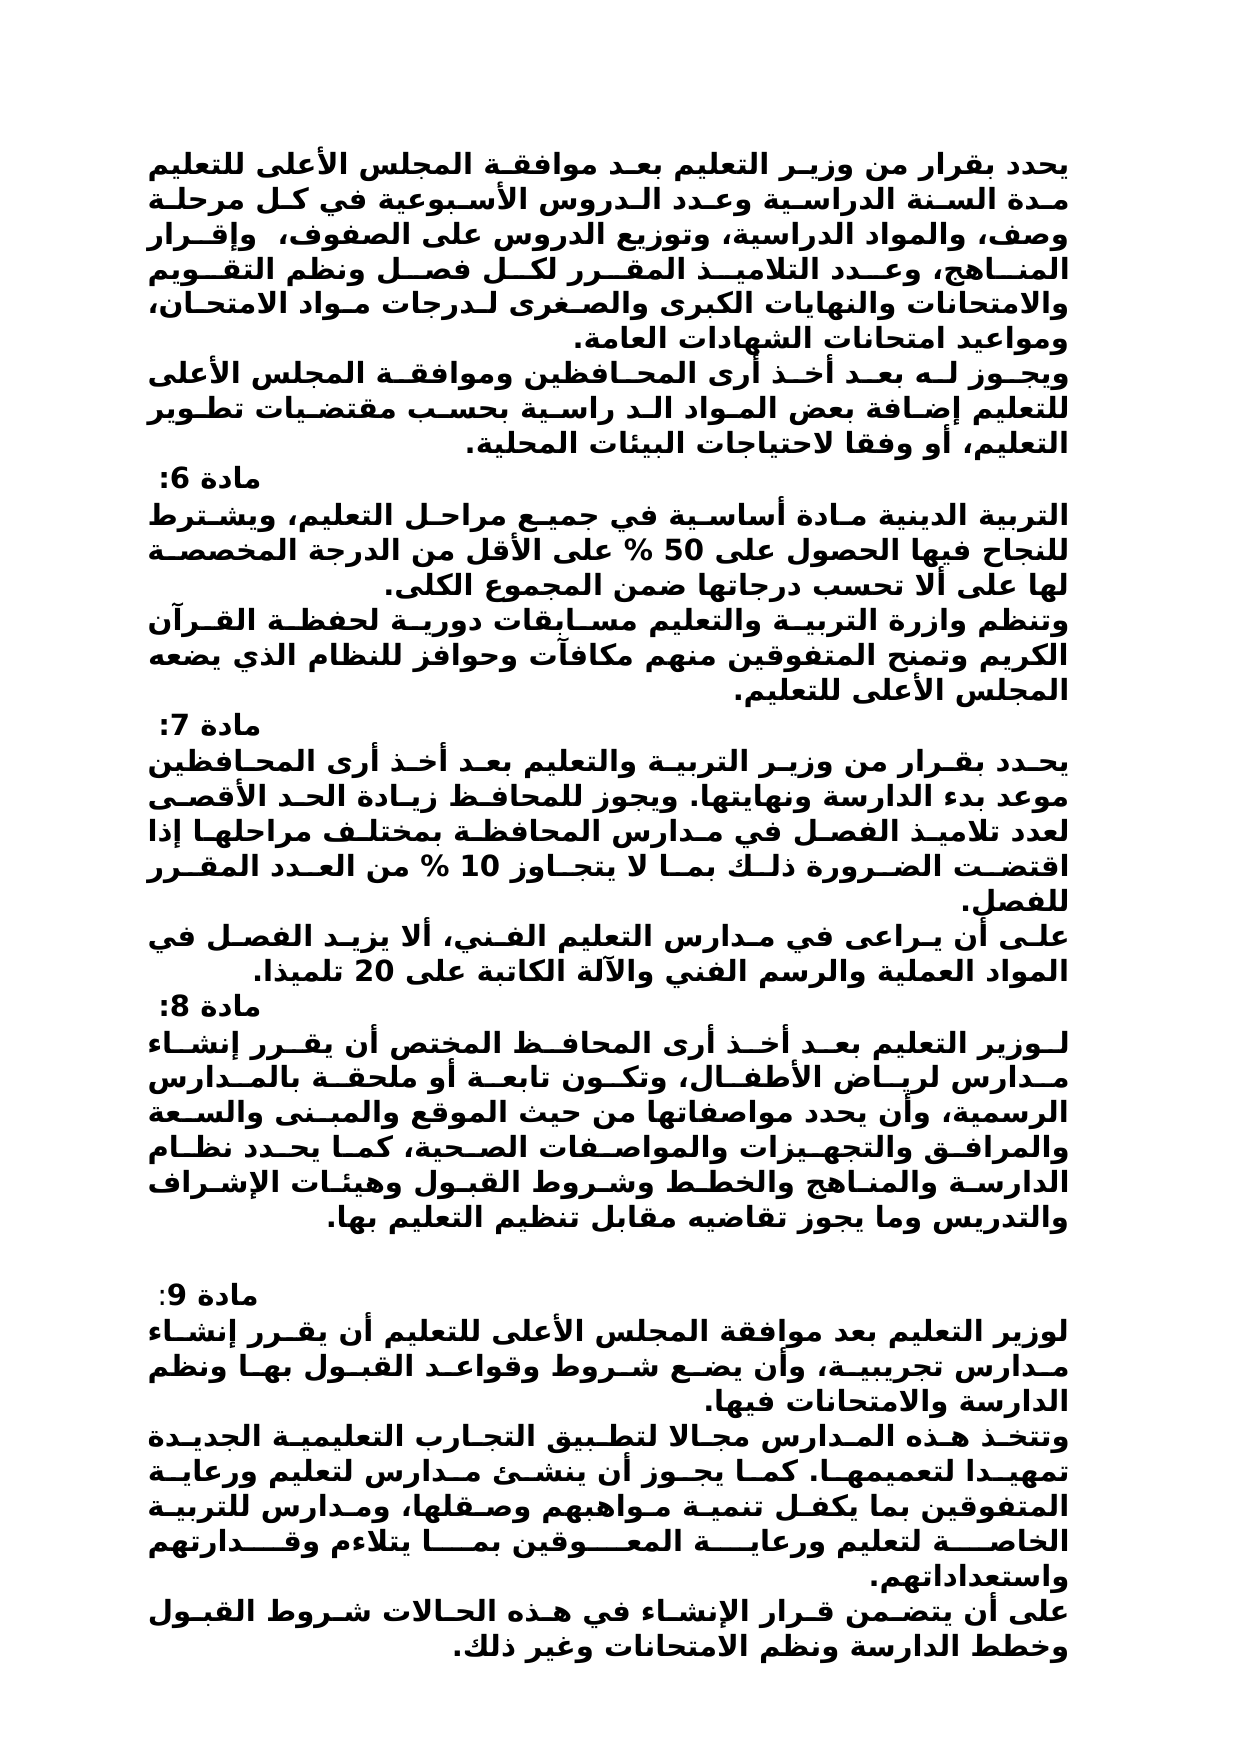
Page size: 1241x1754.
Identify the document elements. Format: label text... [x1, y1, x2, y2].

text علـى أن يراعى في مدارس التعليم الفني، ألا يزيد الفصل في المواد العملية والرسم الفني والآلة الكاتبة على 20 تلميذا. [147, 919, 1069, 988]
text مادة 6: [148, 462, 1071, 496]
text لوزير التعليم بعد موافقة المجلس الأعلى للتعليم أن يقرر إنشاء مدارس تجريبية، وأن يضع شروط وقواعد القبول بها ونظم الدارسة والامتحانات فيها. [147, 1314, 1069, 1418]
text وتتخذ هذه المدارس مجالا لتطبيق التجارب التعليمية الجديدة تمهيدا لتعميمها. كما يجوز أن ينشئ مدارس لتعليم ورعاية المتفوقين بما يكفل تنمية مواهبهم وصقلها، ومدارس للتربية الخاصة لتعليم ورعاية المعوقين بما يتلاءم وقدارتهم واستعداداتهم. [147, 1419, 1069, 1593]
text لوزير التعليم بعد أخذ أرى المحافظ المختص أن يقرر إنشاء مدارس لرياض الأطفال، وتكون تابعة أو ملحقة بالمدارس الرسمية، وأن يحدد مواصفاتها من حيث الموقع والمبنى والسعة والمرافق والتجهيزات والمواصفات الصحية، كما يحدد نظام الدارسة والمناهج والخطط وشروط القبول وهيئات الإشراف والتدريس وما يجوز تقاضيه مقابل تنظيم التعليم بها. [147, 1026, 1069, 1234]
text مادة 9: [148, 1278, 1071, 1312]
text ويجوز له بعد أخذ أرى المحافظين وموافقة المجلس الأعلى للتعليم إضافة بعض المواد الد راسية بحسب مقتضيات تطوير التعليم، أو وفقا لاحتياجات البيئات المحلية. [147, 357, 1069, 461]
text يحدد بقرار من وزير التربية والتعليم بعد أخذ أرى المحافظين موعد بدء الدارسة ونهايتها. ويجوز للمحافظ زيادة الحد الأقصى لعدد تلاميذ الفصل في مدارس المحافظة بمختلف مراحلها إذا اقتضت الضرورة ذلك بما لا يتجاوز 10 % من العدد المقرر للفصل. [147, 745, 1069, 918]
text وتنظم وازرة التربية والتعليم مسابقات دورية لحفظة القرآن الكريم وتمنح المتفوقين منهم مكافآت وحوافز للنظام الذي يضعه المجلس الأعلى للتعليم. [147, 603, 1069, 707]
text التربية الدينية مادة أساسية في جميع مراحل التعليم، ويشترط للنجاح فيها الحصول على 50 % على الأقل من الدرجة المخصصة لها على ألا تحسب درجاتها ضمن المجموع الكلى. [147, 498, 1069, 602]
text يحدد بقرار من وزير التعليم بعد موافقة المجلس الأعلى للتعليم مدة السنة الدراسية وعدد الدروس الأسبوعية في كل مرحلة وصف، والمواد الدراسية، وتوزيع الدروس على الصفوف، وإقرار المناهج، وعدد التلاميذ المقرر لكل فصل ونظم التقويم والامتحانات والنهايات الكبرى والصغرى لدرجات مواد الامتحان، ومواعيد امتحانات الشهادات العامة. [147, 147, 1069, 356]
text على أن يتضمن قرار الإنشاء في هذه الحالات شروط القبول وخطط الدارسة ونظم الامتحانات وغير ذلك. [147, 1594, 1069, 1663]
text مادة 8: [148, 989, 1071, 1023]
text مادة 7: [148, 708, 1071, 742]
